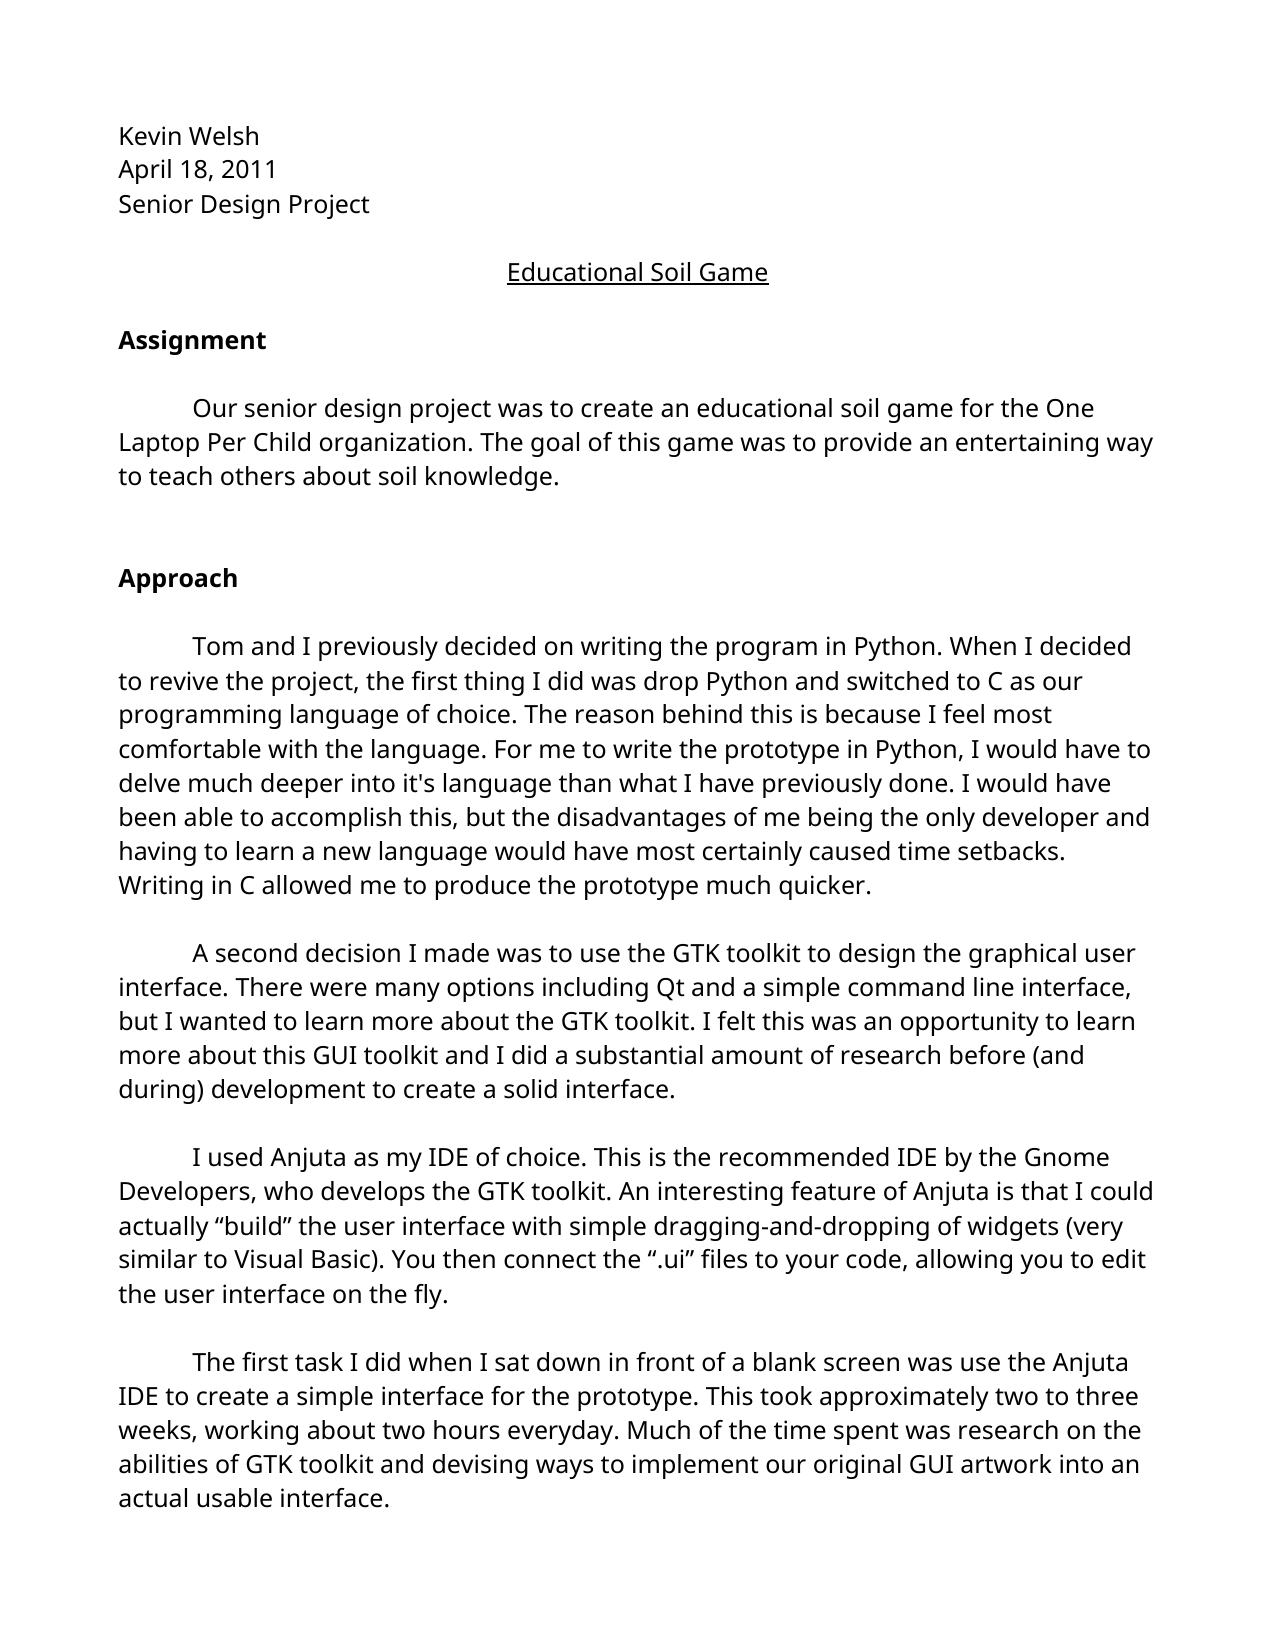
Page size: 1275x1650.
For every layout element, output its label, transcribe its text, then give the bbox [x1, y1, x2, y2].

text Approach [118, 561, 1157, 595]
text Kevin Welsh [118, 118, 1157, 152]
text Our senior design project was to create an educational soil game for the One Laptop Per Child organization. The goal of this game was to provide an entertaining way to teach others about soil knowledge. [118, 391, 1157, 493]
text April 18, 2011 [118, 152, 1157, 186]
text I used Anjuta as my IDE of choice. This is the recommended IDE by the Gnome Developers, who develops the GTK toolkit. An interesting feature of Anjuta is that I could actually “build” the user interface with simple dragging-and-dropping of widgets (very similar to Visual Basic). You then connect the “.ui” files to your code, allowing you to edit the user interface on the fly. [118, 1140, 1157, 1310]
text A second decision I made was to use the GTK toolkit to design the graphical user interface. There were many options including Qt and a simple command line interface, but I wanted to learn more about the GTK toolkit. I felt this was an opportunity to learn more about this GUI toolkit and I did a substantial amount of research before (and during) development to create a solid interface. [118, 936, 1157, 1106]
text Tom and I previously decided on writing the program in Python. When I decided to revive the project, the first thing I did was drop Python and switched to C as our programming language of choice. The reason behind this is because I feel most comfortable with the language. For me to write the prototype in Python, I would have to delve much deeper into it's language than what I have previously done. I would have been able to accomplish this, but the disadvantages of me being the only developer and having to learn a new language would have most certainly caused time setbacks. Writing in C allowed me to produce the prototype much quicker. [118, 629, 1157, 902]
text Educational Soil Game [118, 254, 1157, 288]
text Senior Design Project [118, 186, 1157, 220]
text The first task I did when I sat down in front of a blank screen was use the Anjuta IDE to create a simple interface for the prototype. This took approximately two to three weeks, working about two hours everyday. Much of the time spent was research on the abilities of GTK toolkit and devising ways to implement our original GUI artwork into an actual usable interface. [118, 1344, 1157, 1515]
text Assignment [118, 322, 1157, 357]
